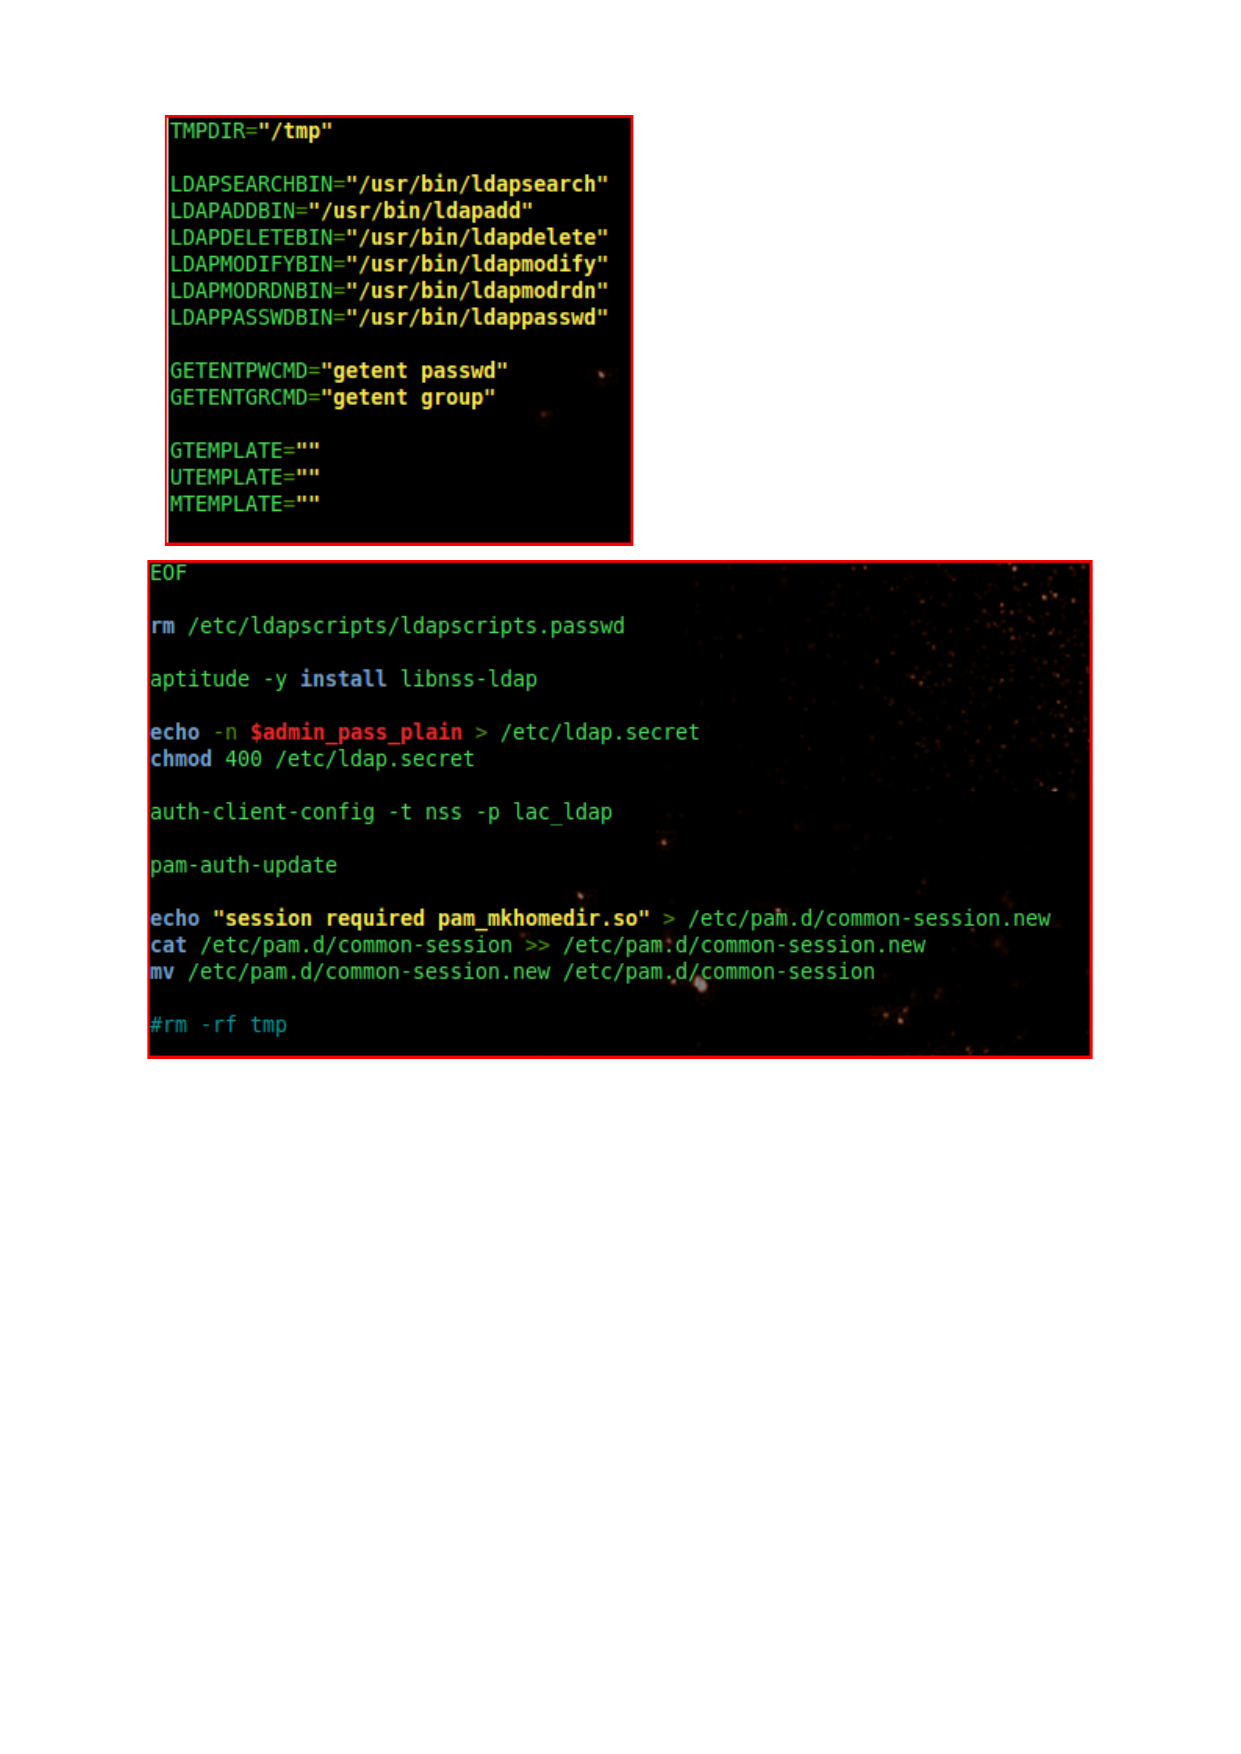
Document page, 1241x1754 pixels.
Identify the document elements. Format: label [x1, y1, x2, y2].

picture [164, 115, 634, 546]
picture [147, 560, 1093, 1059]
